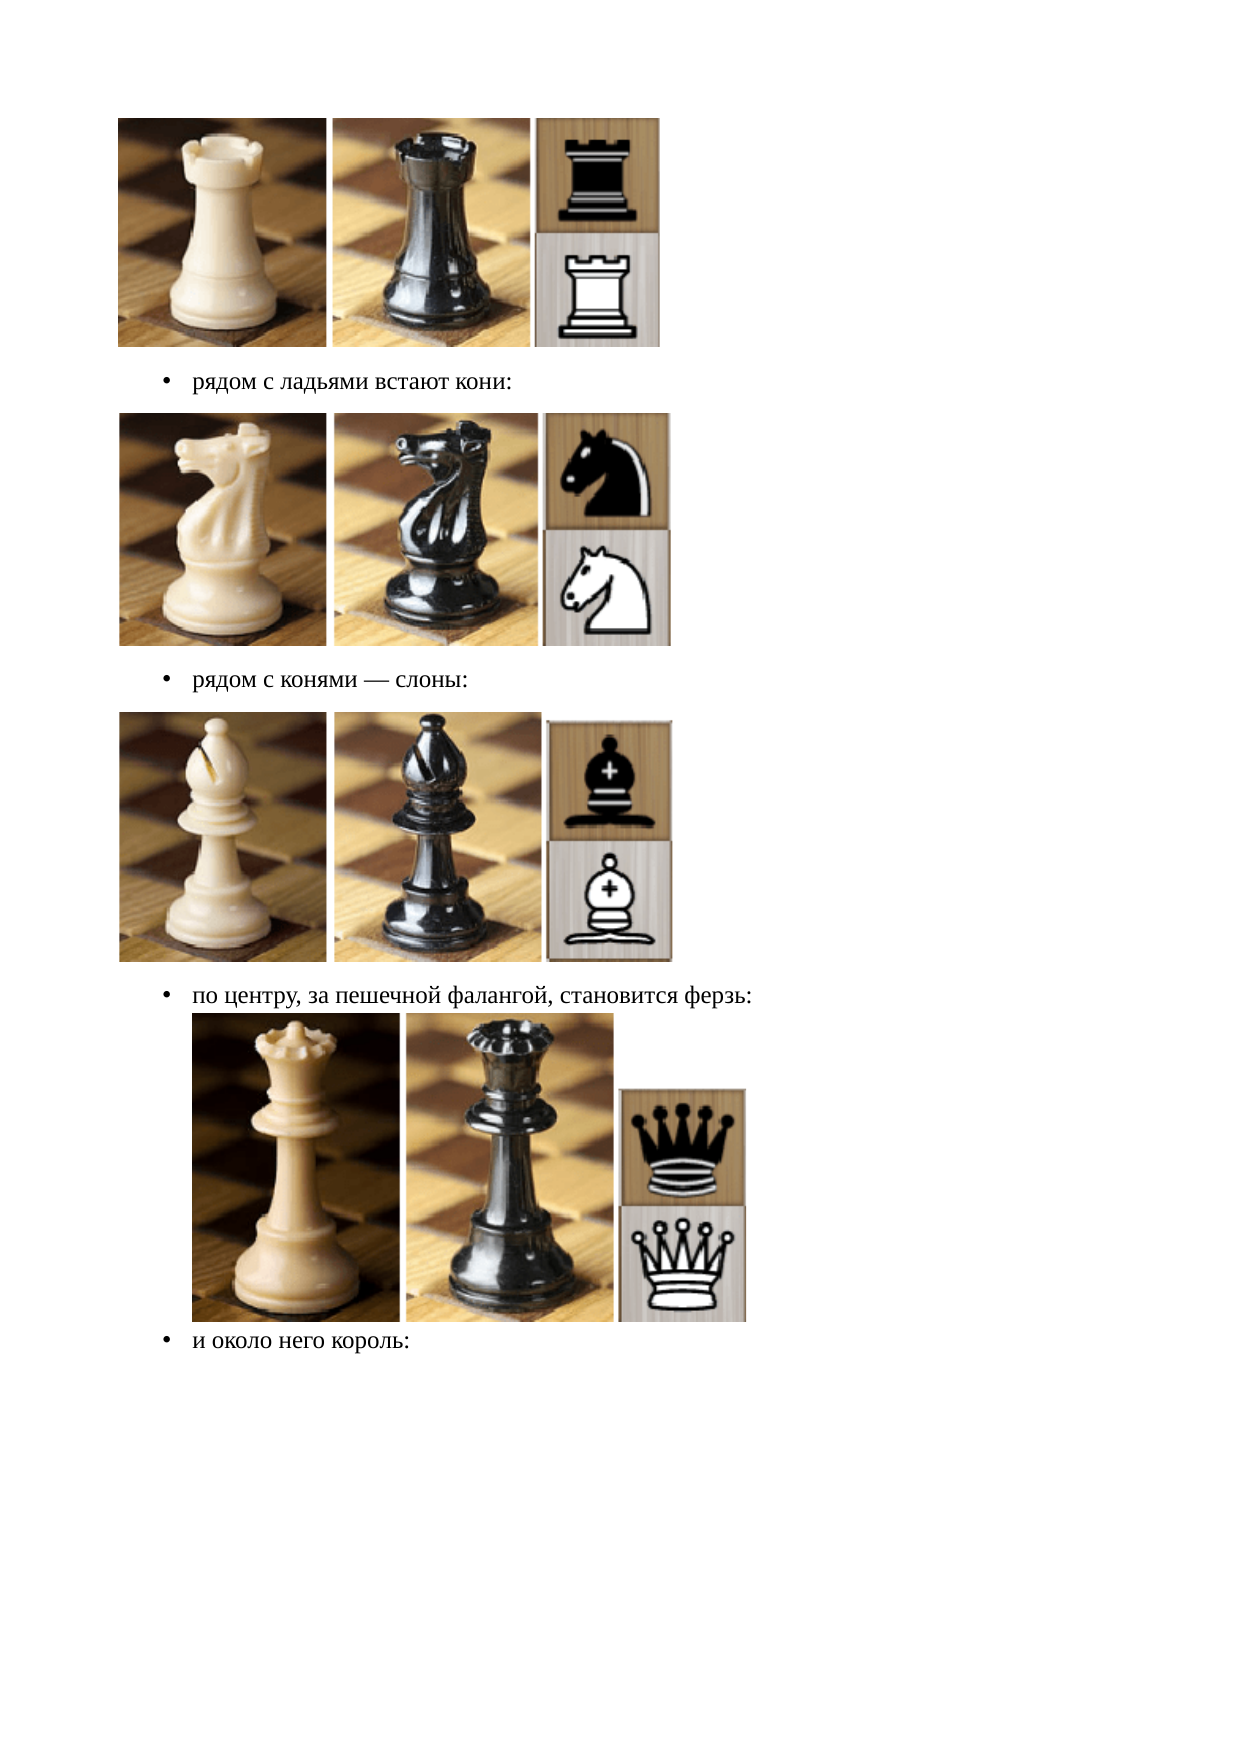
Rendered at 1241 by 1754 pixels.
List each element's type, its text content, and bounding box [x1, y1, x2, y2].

list по центру, за пешечной фалангой, становится ферзь: [162, 980, 1122, 1321]
list рядом с ладьями встают кони: [162, 366, 1122, 395]
picture [118, 413, 671, 646]
list и около него король: [162, 1326, 1122, 1354]
picture [118, 118, 660, 347]
list рядом с конями — слоны: [162, 664, 1122, 693]
picture [118, 712, 673, 962]
picture [192, 1013, 747, 1322]
